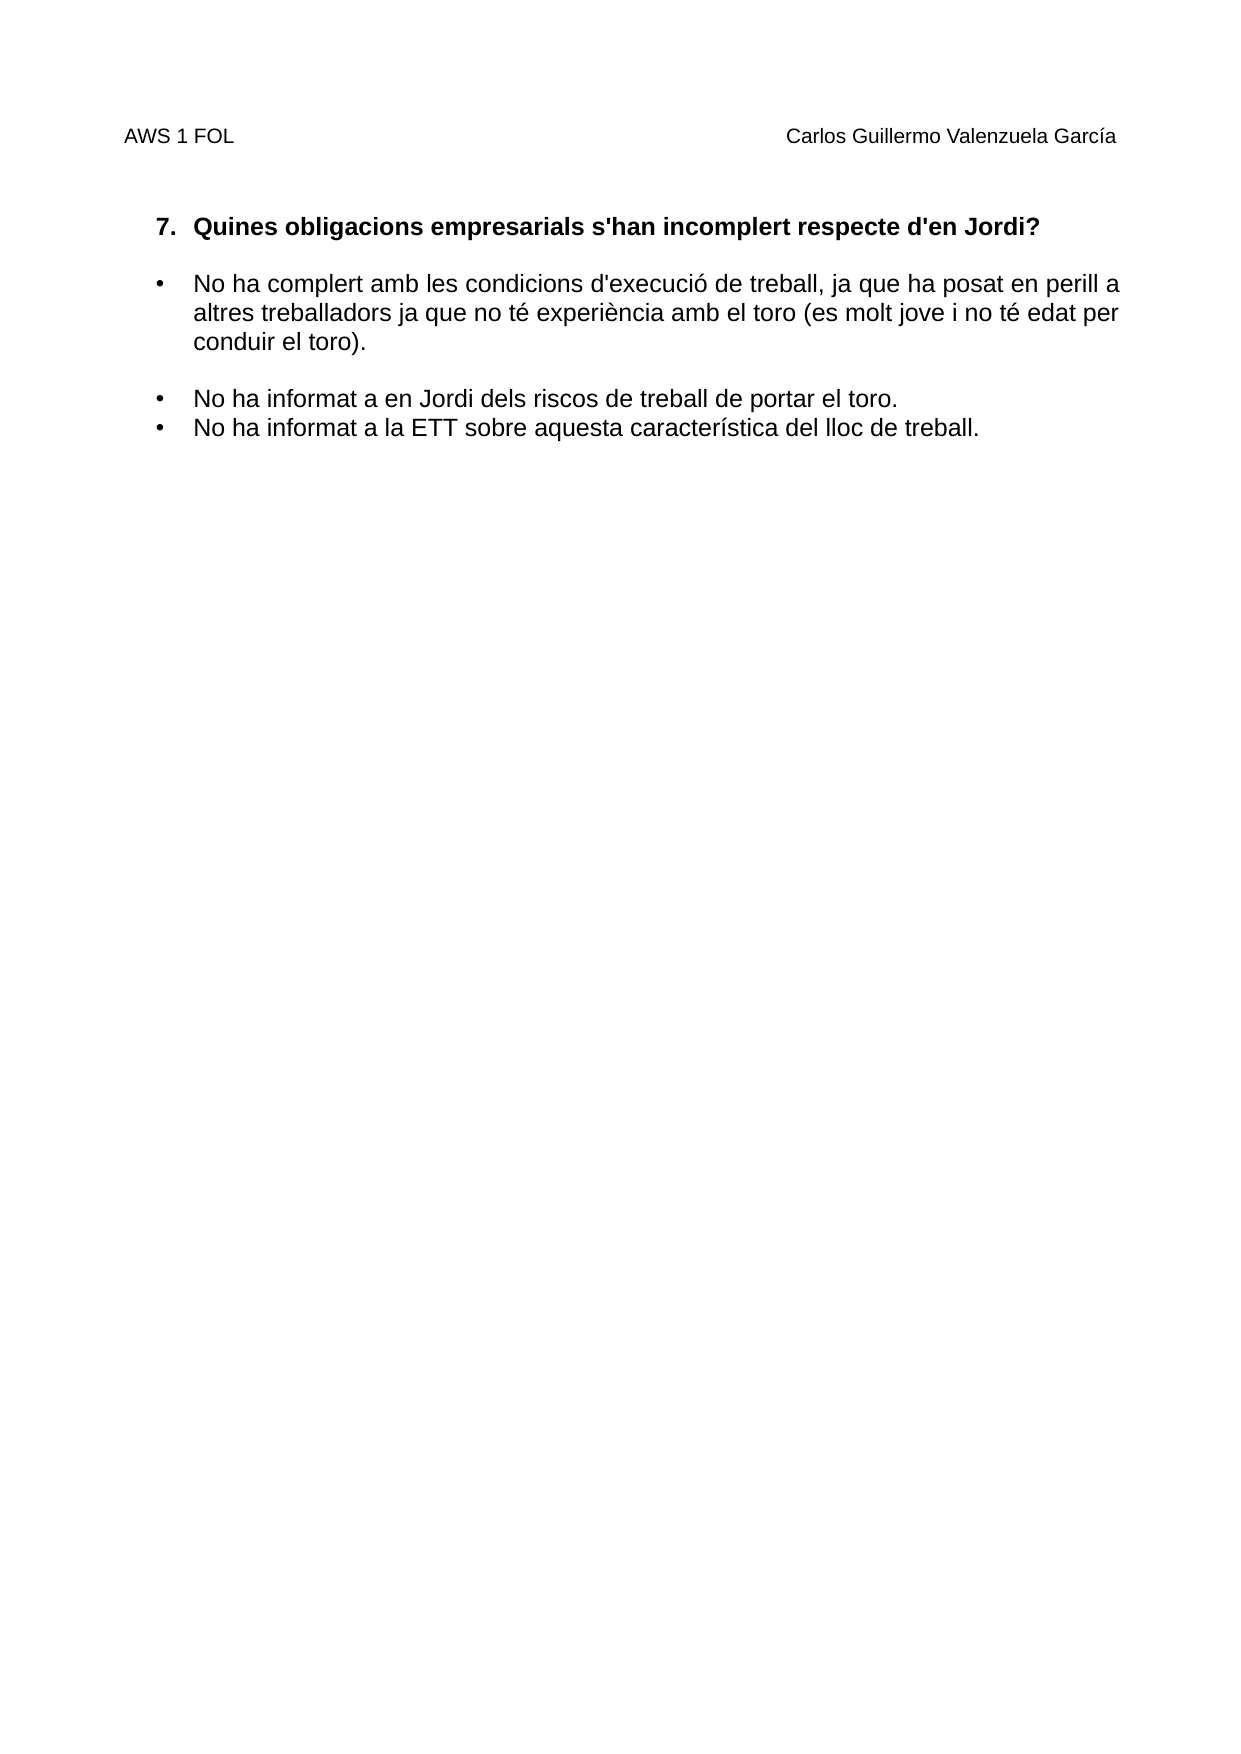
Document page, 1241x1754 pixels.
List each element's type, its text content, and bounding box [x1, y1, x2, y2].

list No ha informat a la ETT sobre aquesta característica del lloc de treball. [156, 413, 1122, 442]
list No ha informat a en Jordi dels riscos de treball de portar el toro. [156, 384, 1122, 413]
list Quines obligacions empresarials s'han incomplert respecte d'en Jordi? [156, 212, 1122, 241]
list No ha complert amb les condicions d'execució de treball, ja que ha posat en perill a altres treballadors ja que no té experiència amb el toro (es molt jove i no té edat per conduir el toro). [156, 269, 1122, 356]
